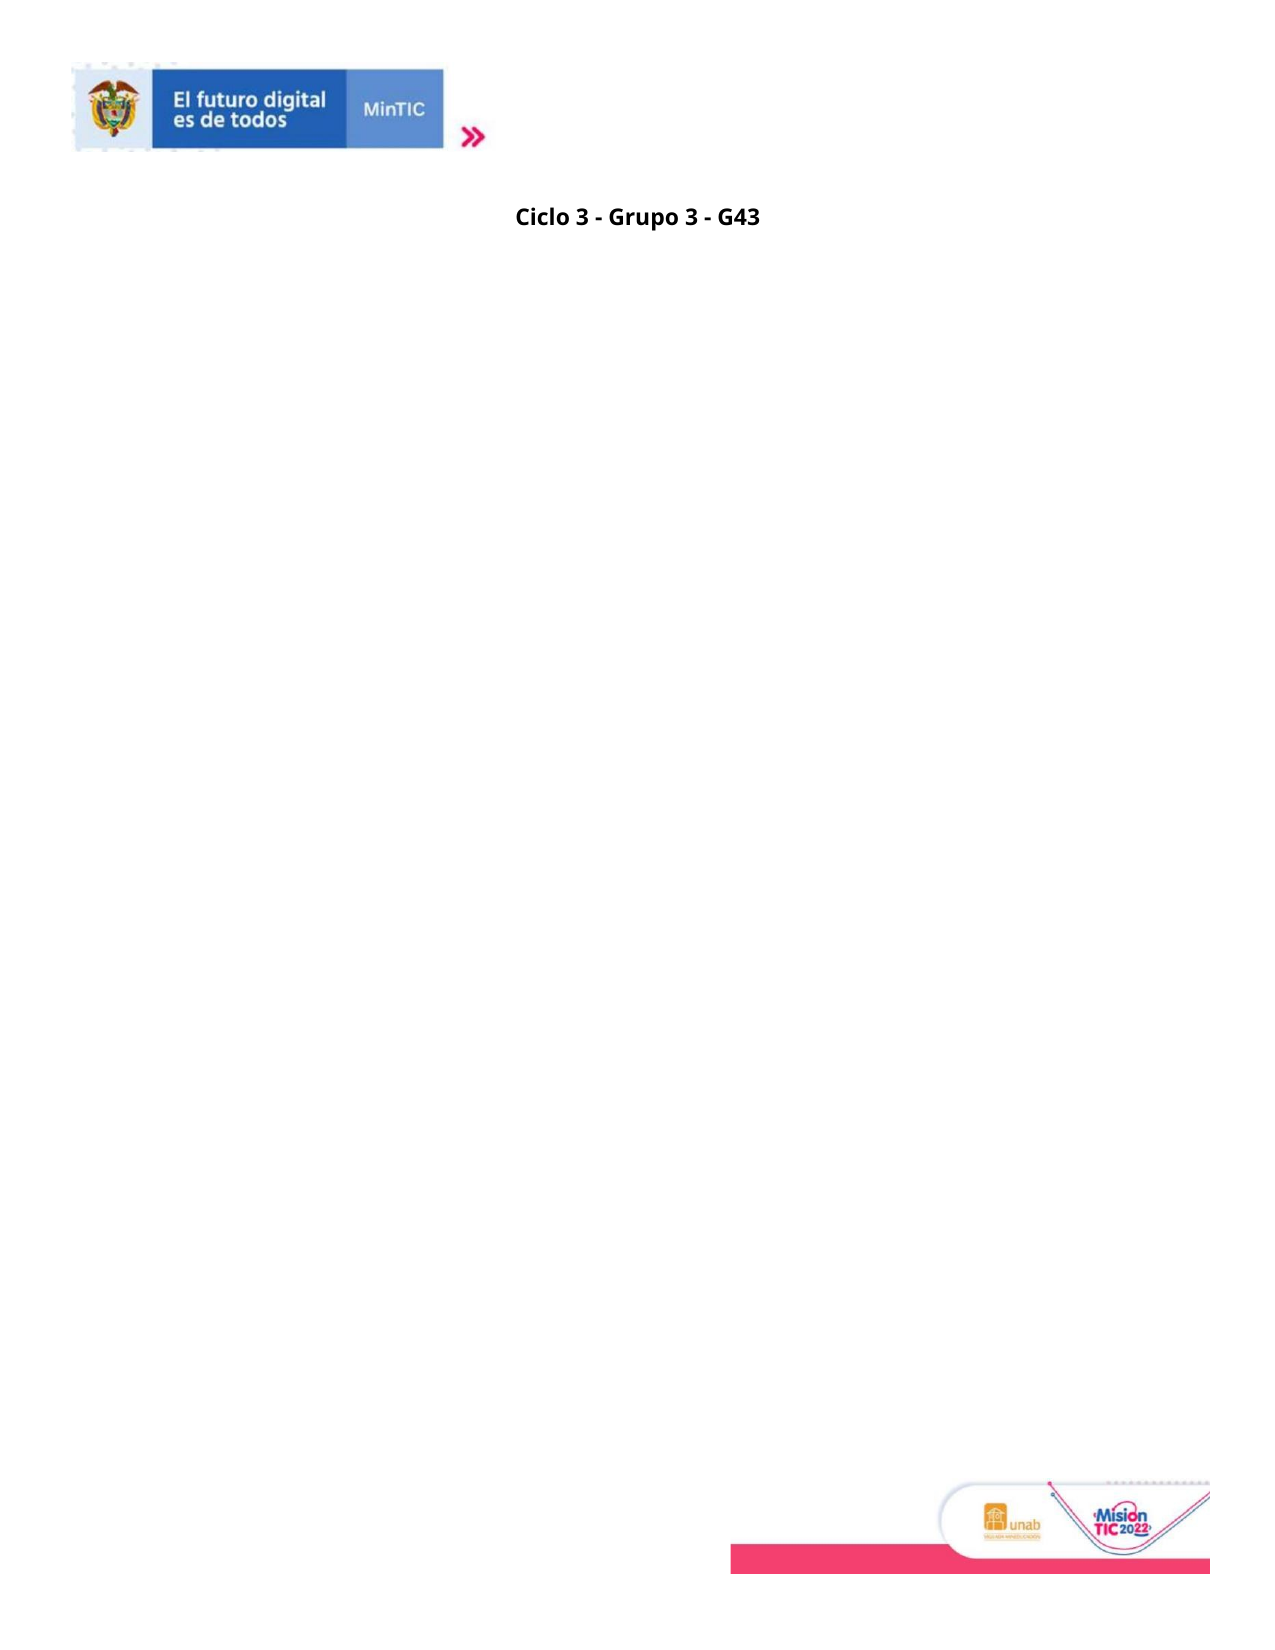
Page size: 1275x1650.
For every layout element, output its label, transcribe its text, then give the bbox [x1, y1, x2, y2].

subtitle Ciclo 3 - Grupo 3 - G43 [488, 201, 787, 232]
picture [71, 62, 496, 152]
picture [730, 1478, 1210, 1574]
